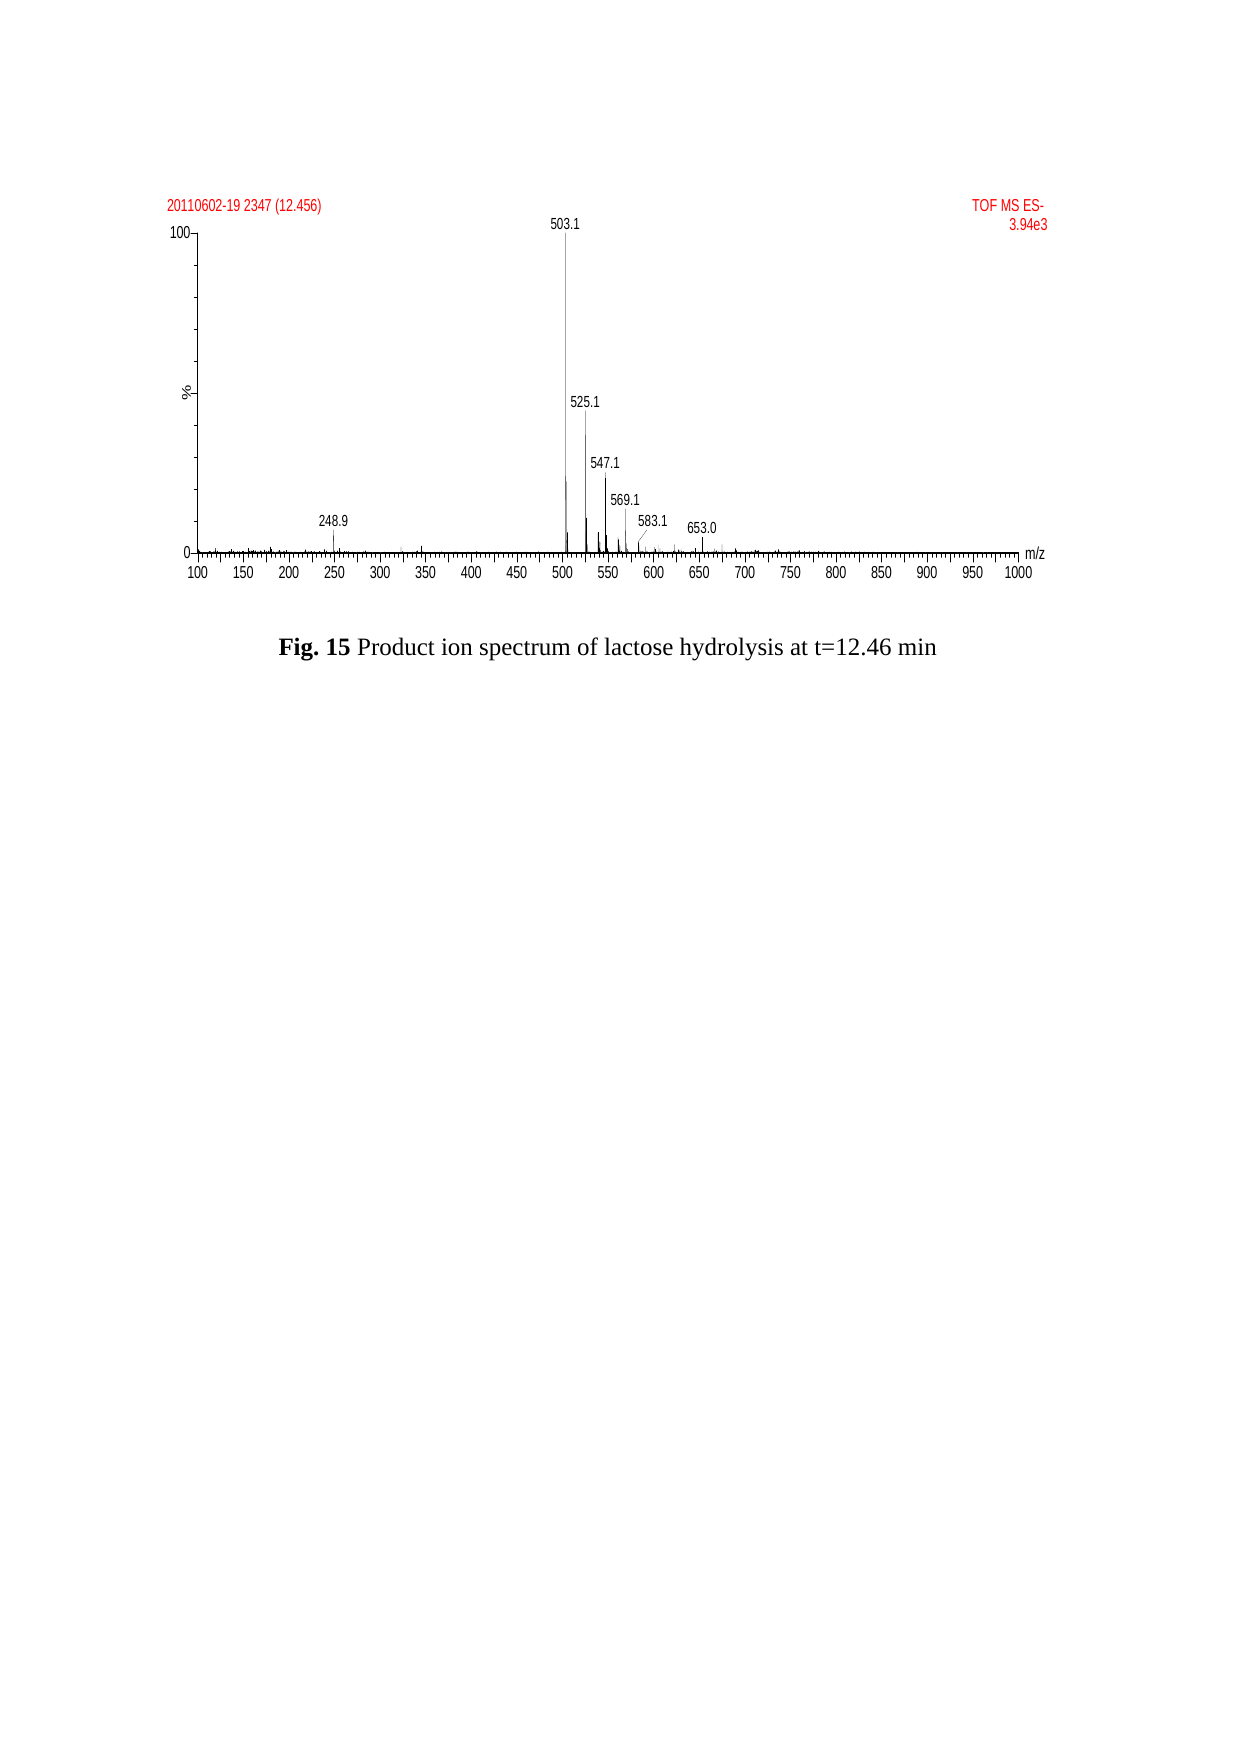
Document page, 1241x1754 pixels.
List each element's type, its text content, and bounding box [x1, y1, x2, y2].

text Fig. 15 Product ion spectrum of lactose hydrolysis at t=12.46 min [118, 631, 1053, 663]
